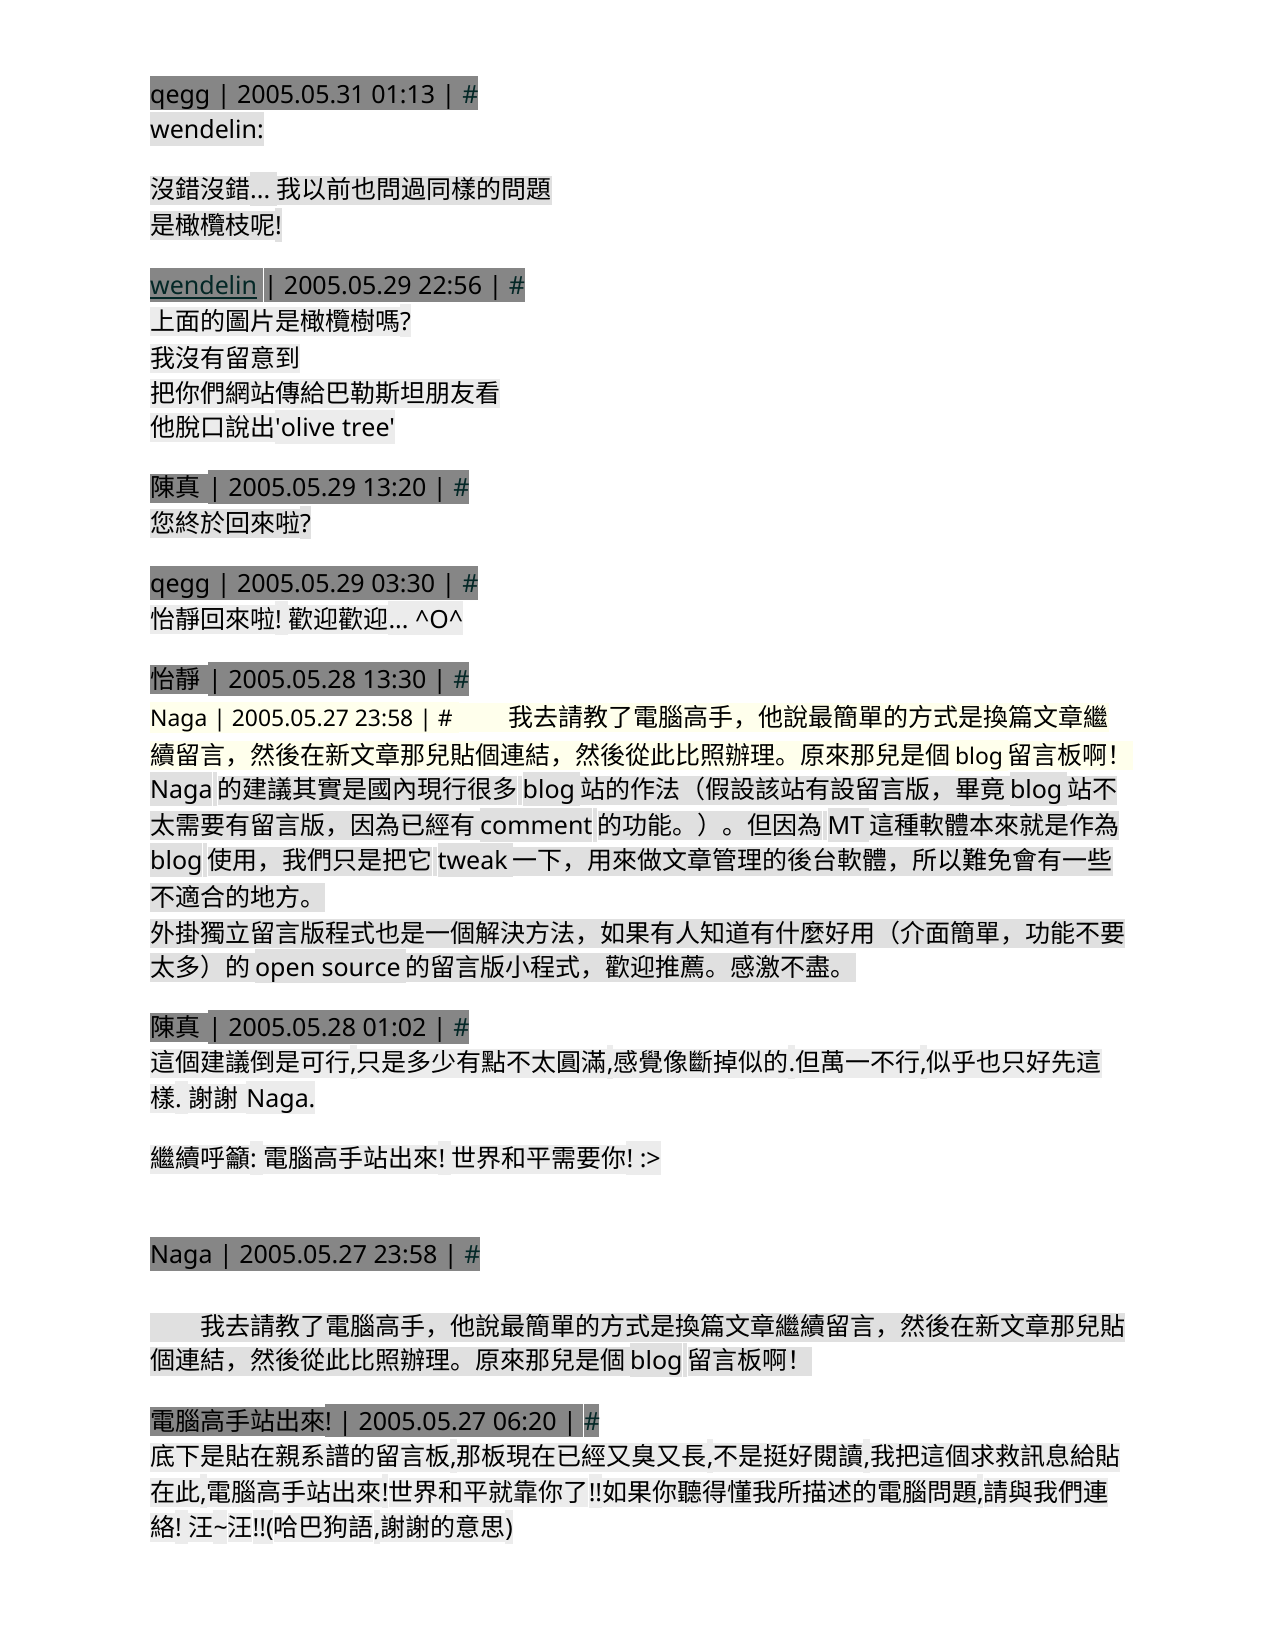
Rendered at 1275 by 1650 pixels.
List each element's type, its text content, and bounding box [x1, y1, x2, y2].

text qegg | 2005.05.29 03:30 | # [150, 564, 1125, 600]
text 我去請教了電腦高手，他說最簡單的方式是換篇文章繼續留言，然後在新文章那兒貼個連結，然後從此比照辦理。原來那兒是個blog留言板啊！ [150, 1271, 1125, 1377]
text 沒錯沒錯... 我以前也問過同樣的問題 是橄欖枝呢! [150, 171, 1125, 242]
text 繼續呼籲: 電腦高手站出來! 世界和平需要你! :> [150, 1139, 1125, 1210]
text 怡靜 | 2005.05.28 13:30 | # [150, 660, 1125, 696]
text 陳真 | 2005.05.29 13:20 | # [150, 469, 1125, 504]
text 這個建議倒是可行,只是多少有點不太圓滿,感覺像斷掉似的.但萬一不行,似乎也只好先這樣. 謝謝 Naga. [150, 1044, 1125, 1114]
text 上面的圖片是橄欖樹嗎? 我沒有留意到 把你們網站傳給巴勒斯坦朋友看 他脫口說出'olive tree' [150, 302, 1125, 444]
text Naga | 2005.05.27 23:58 | # 我去請教了電腦高手，他說最簡單的方式是換篇文章繼續留言，然後在新文章那兒貼個連結，然後從此比照辦理。原來那兒是個blog留言板啊！ [150, 696, 1125, 771]
text wendelin | 2005.05.29 22:56 | # [150, 267, 1125, 302]
text 陳真 | 2005.05.28 01:02 | # [150, 1008, 1125, 1044]
text 電腦高手站出來! | 2005.05.27 06:20 | # [150, 1402, 1125, 1437]
text wendelin: [150, 110, 1125, 146]
text Naga的建議其實是國內現行很多blog站的作法（假設該站有設留言版，畢竟blog站不太需要有留言版，因為已經有comment的功能。）。但因為MT這種軟體本來就是作為blog使用，我們只是把它tweak一下，用來做文章管理的後台軟體，所以難免會有一些不適合的地方。 外掛獨立留言版程式也是一個解決方法，如果有人知道有什麼好用（介面簡單，功能不要太多）的open source的留言版小程式，歡迎推薦。感激不盡。 [150, 771, 1125, 983]
text 怡靜回來啦! 歡迎歡迎... ^O^ [150, 600, 1125, 635]
text Naga | 2005.05.27 23:58 | # [150, 1235, 1125, 1271]
text qegg | 2005.05.31 01:13 | # [150, 75, 1125, 110]
text 底下是貼在親系譜的留言板,那板現在已經又臭又長,不是挺好閱讀,我把這個求救訊息給貼在此,電腦高手站出來!世界和平就靠你了!!如果你聽得懂我所描述的電腦問題,請與我們連絡! 汪~汪!!(哈巴狗語,謝謝的意思) [150, 1437, 1125, 1544]
text 您終於回來啦? [150, 504, 1125, 539]
